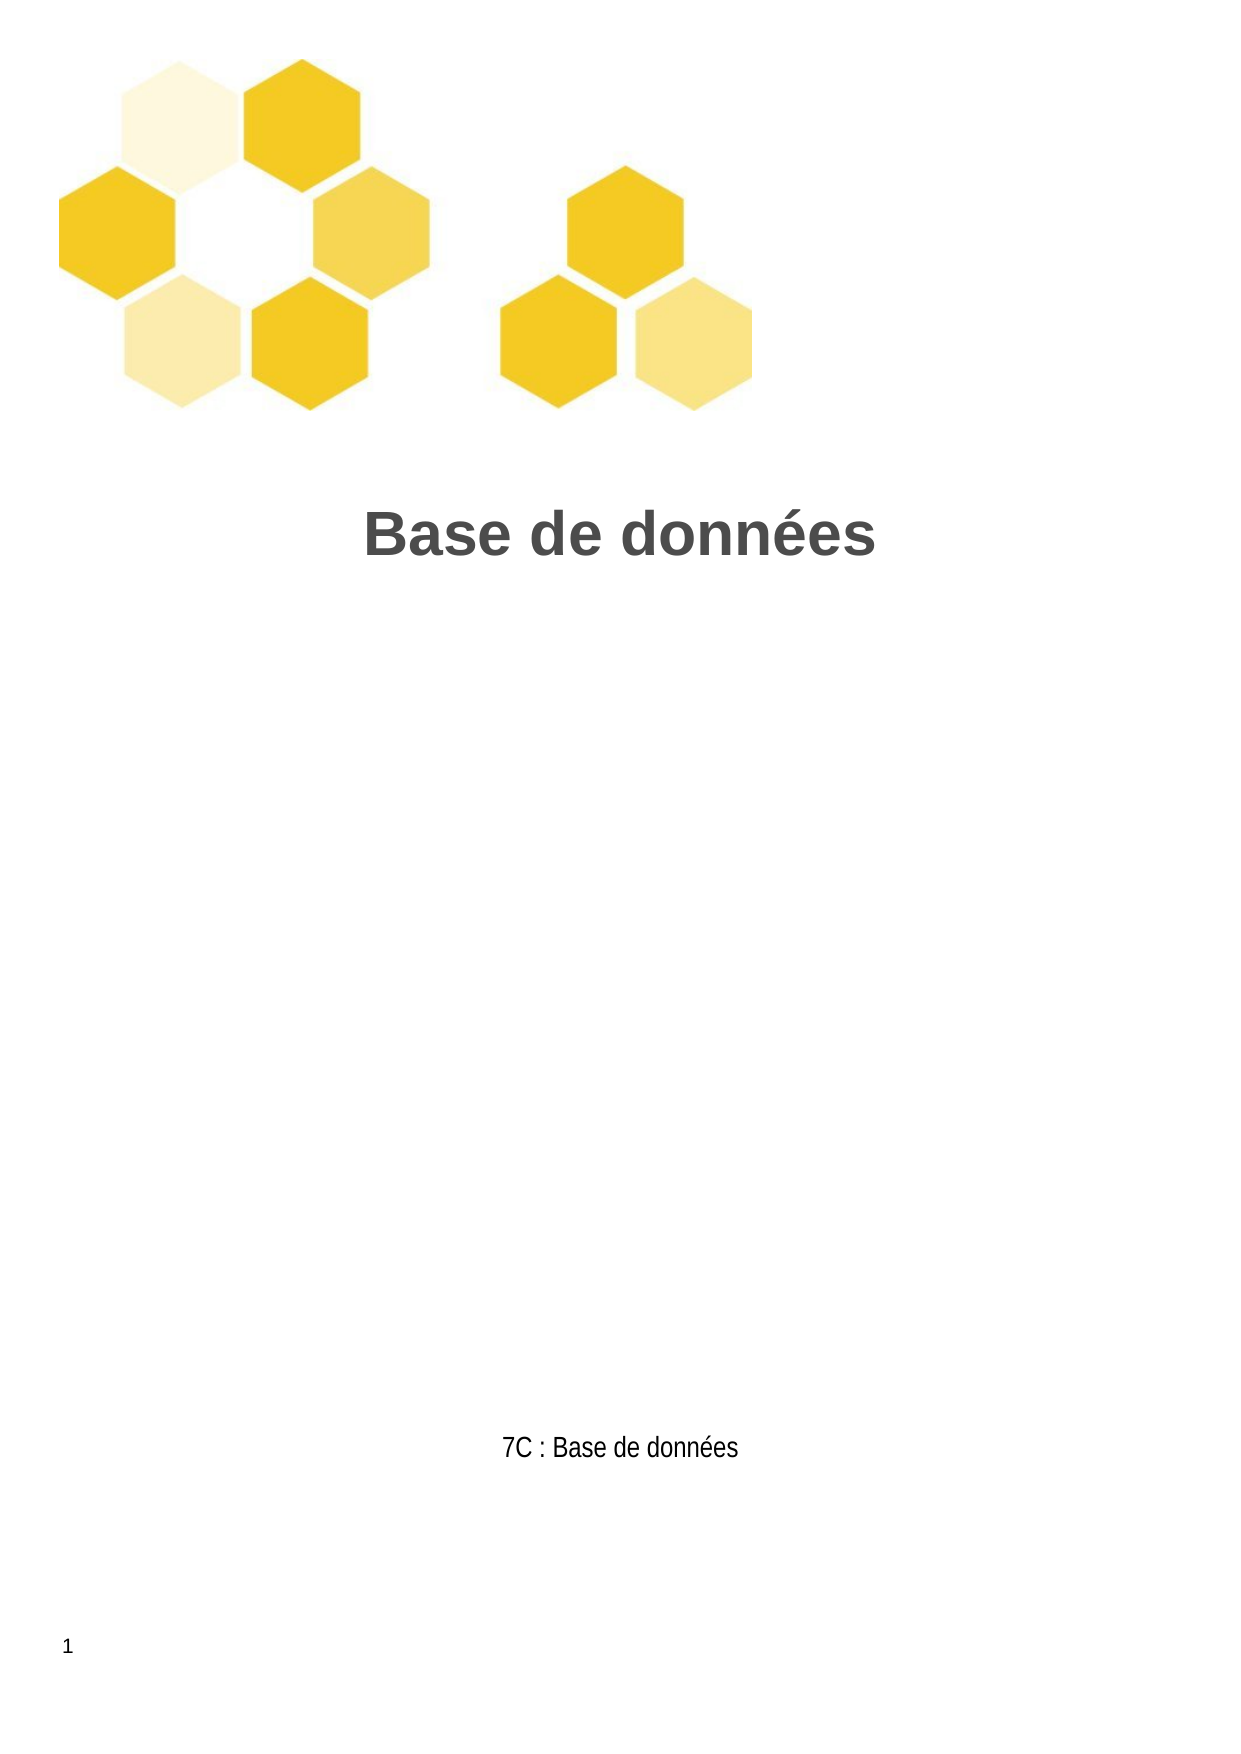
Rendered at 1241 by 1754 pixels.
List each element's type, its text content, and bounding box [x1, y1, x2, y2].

text 1 [62, 1634, 385, 1658]
text Base de données [115, 499, 1125, 568]
title 7C : Base de données [227, 1430, 1013, 1464]
picture [59, 59, 860, 536]
